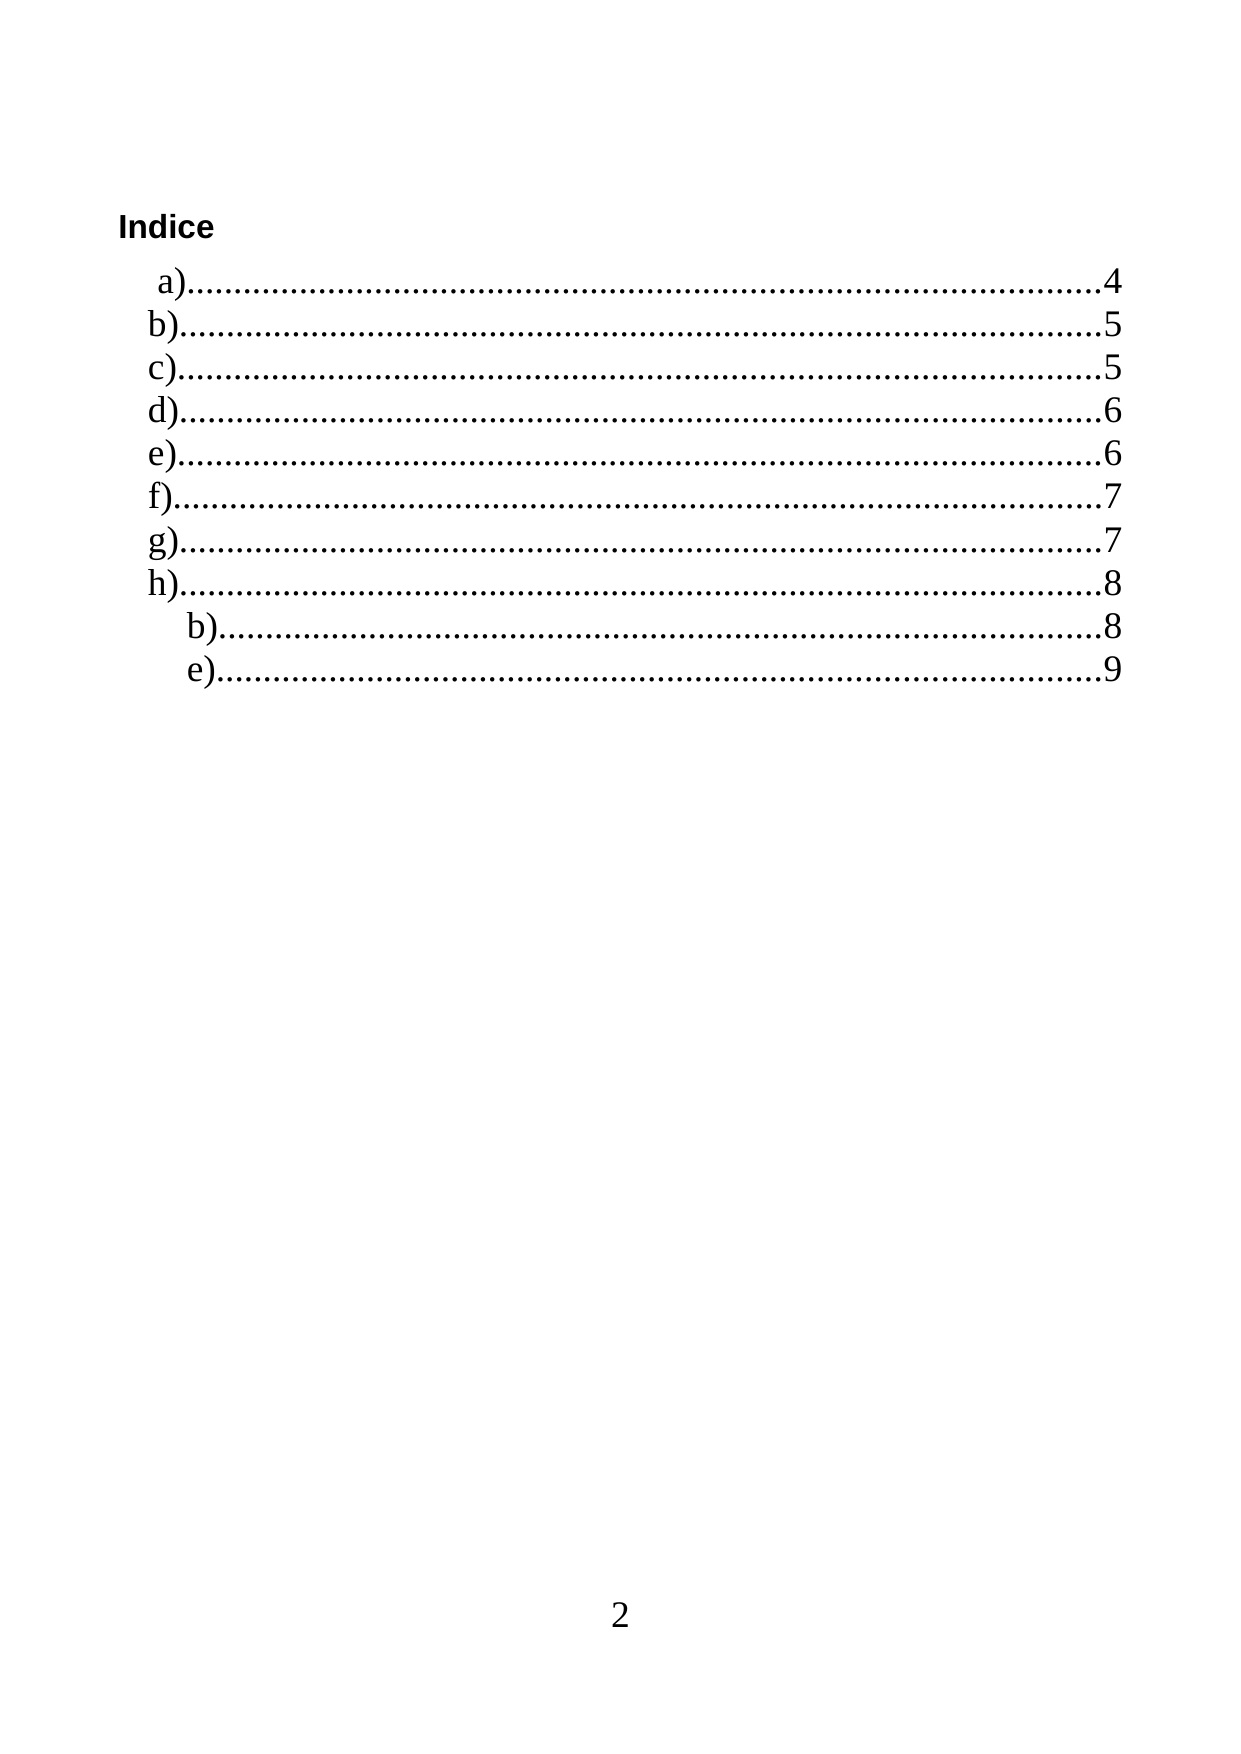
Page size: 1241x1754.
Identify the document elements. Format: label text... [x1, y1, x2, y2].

text a) 4 [148, 258, 1122, 301]
text f) 7 [148, 474, 1122, 517]
text c) 5 [148, 344, 1122, 388]
text d) 6 [148, 388, 1122, 431]
text e) 6 [148, 431, 1122, 474]
text e) 9 [177, 646, 1122, 689]
text g) 7 [148, 517, 1122, 560]
text h) 8 [148, 560, 1122, 603]
subtitle Indice [118, 207, 1122, 246]
text b) 8 [177, 603, 1122, 646]
text b) 5 [148, 301, 1122, 344]
